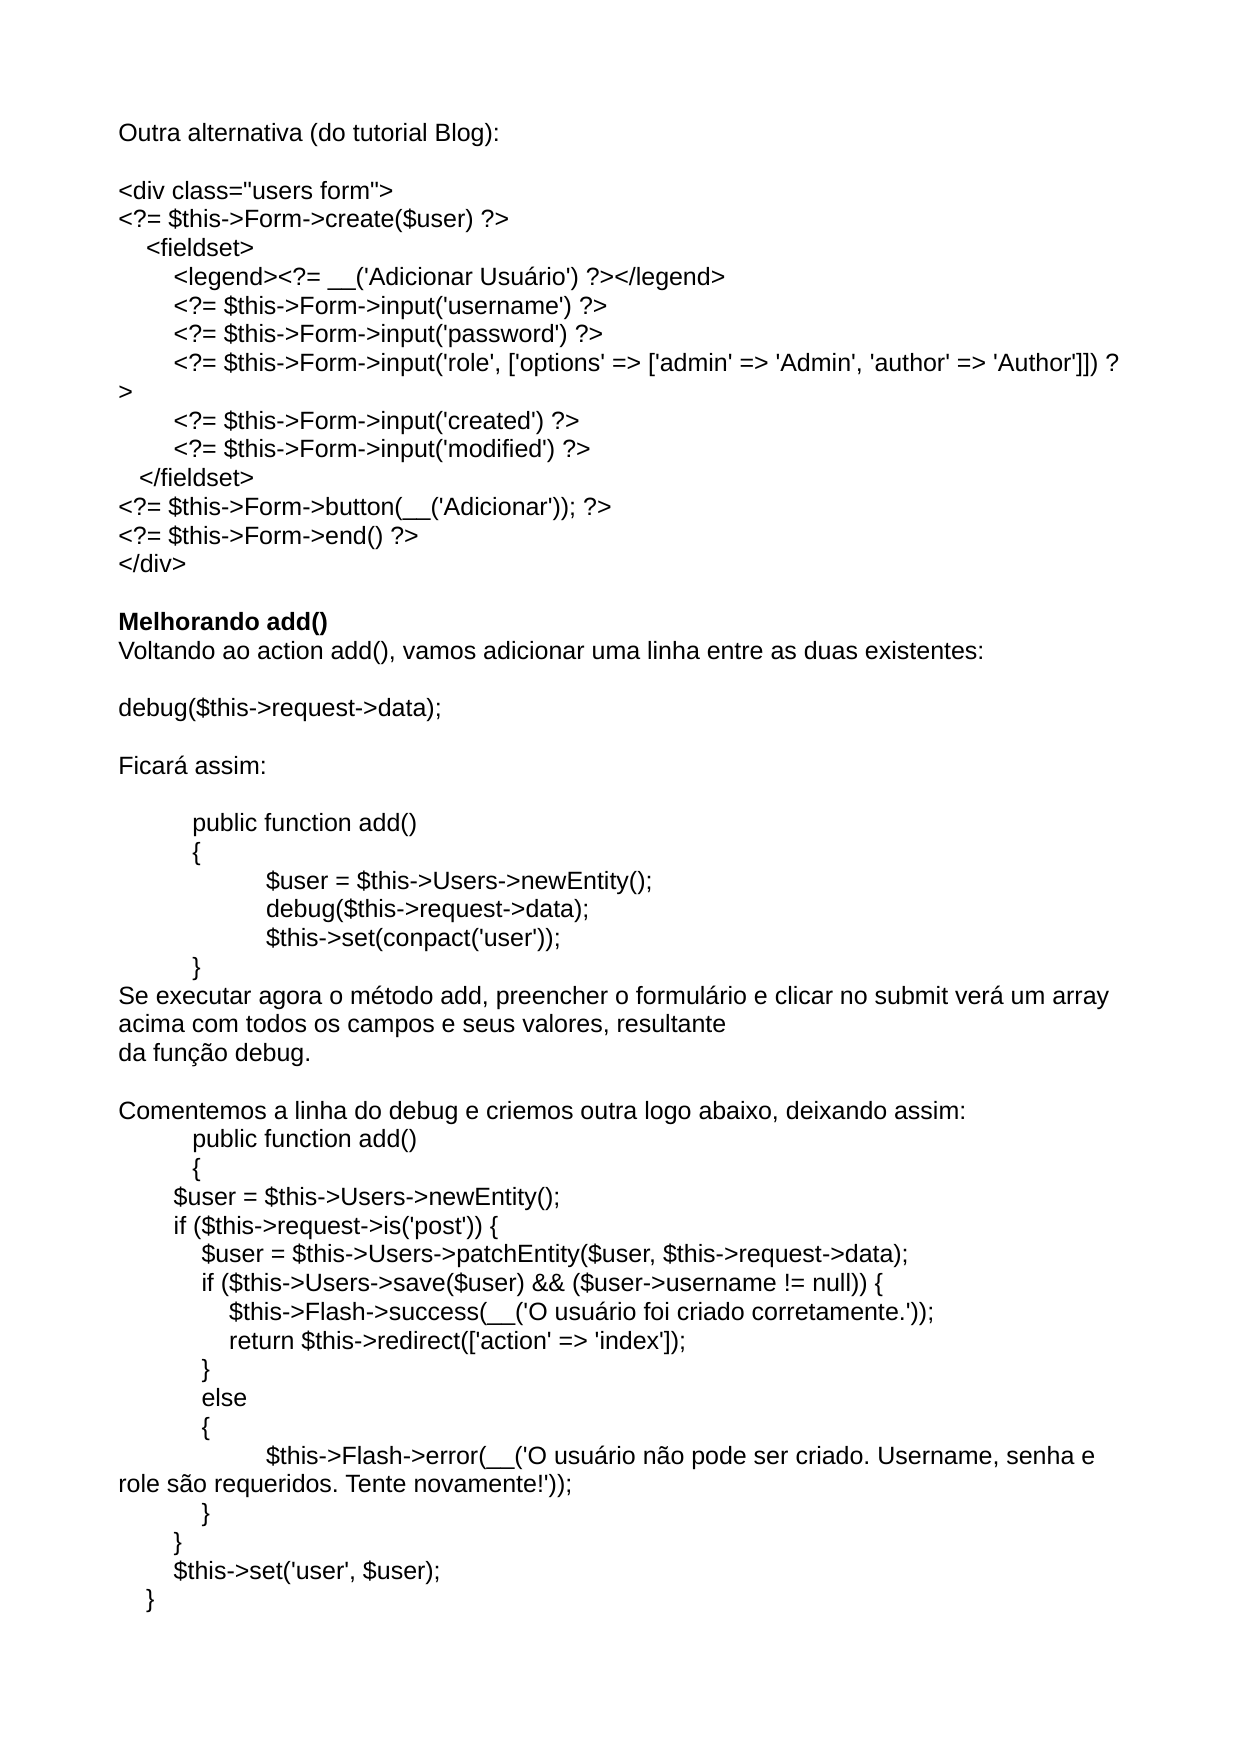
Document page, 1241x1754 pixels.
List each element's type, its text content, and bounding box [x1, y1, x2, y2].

text } [118, 1354, 1122, 1383]
text Se executar agora o método add, preencher o formulário e clicar no submit verá um array acima com todos os campos e seus valores, resultante [118, 981, 1122, 1038]
text </div> [118, 549, 1122, 578]
text if ($this->request->is('post')) { [118, 1211, 1122, 1239]
text debug($this->request->data); [118, 894, 1122, 923]
text <?= $this->Form->input('role', ['options' => ['admin' => 'Admin', 'author' => 'Author']]) ?> [118, 348, 1122, 406]
text <?= $this->Form->input('created') ?> [118, 406, 1122, 434]
text da função debug. [118, 1038, 1122, 1067]
text { [118, 1153, 1122, 1182]
text debug($this->request->data); [118, 693, 1122, 722]
text else [118, 1383, 1122, 1412]
text } [118, 952, 1122, 981]
text <div class="users form"> [118, 176, 1122, 204]
text <?= $this->Form->end() ?> [118, 521, 1122, 549]
text <legend><?= __('Adicionar Usuário') ?></legend> [118, 262, 1122, 291]
text <fieldset> [118, 233, 1122, 262]
text Comentemos a linha do debug e criemos outra logo abaixo, deixando assim: [118, 1096, 1122, 1124]
text } [118, 1584, 1122, 1613]
text <?= $this->Form->input('modified') ?> [118, 434, 1122, 463]
text <?= $this->Form->input('username') ?> [118, 291, 1122, 319]
text Outra alternativa (do tutorial Blog): [118, 118, 1122, 147]
text $user = $this->Users->newEntity(); [118, 1182, 1122, 1211]
text $user = $this->Users->patchEntity($user, $this->request->data); [118, 1239, 1122, 1268]
text } [118, 1498, 1122, 1527]
text if ($this->Users->save($user) && ($user->username != null)) { [118, 1268, 1122, 1297]
text $this->Flash->error(__('O usuário não pode ser criado. Username, senha e role são requeridos. Tente novamente!')); [118, 1441, 1122, 1498]
text $this->set('user', $user); [118, 1556, 1122, 1584]
text $user = $this->Users->newEntity(); [118, 866, 1122, 894]
text $this->set(conpact('user')); [118, 923, 1122, 952]
text Voltando ao action add(), vamos adicionar uma linha entre as duas existentes: [118, 636, 1122, 664]
text return $this->redirect(['action' => 'index']); [118, 1326, 1122, 1354]
text </fieldset> [118, 463, 1122, 492]
text $this->Flash->success(__('O usuário foi criado corretamente.')); [118, 1297, 1122, 1326]
text { [118, 837, 1122, 866]
text <?= $this->Form->create($user) ?> [118, 204, 1122, 233]
text <?= $this->Form->input('password') ?> [118, 319, 1122, 348]
text public function add() [118, 808, 1122, 837]
text Ficará assim: [118, 751, 1122, 779]
text } [118, 1527, 1122, 1556]
text <?= $this->Form->button(__('Adicionar')); ?> [118, 492, 1122, 521]
text public function add() [118, 1124, 1122, 1153]
text { [118, 1412, 1122, 1441]
text Melhorando add() [118, 607, 1122, 636]
